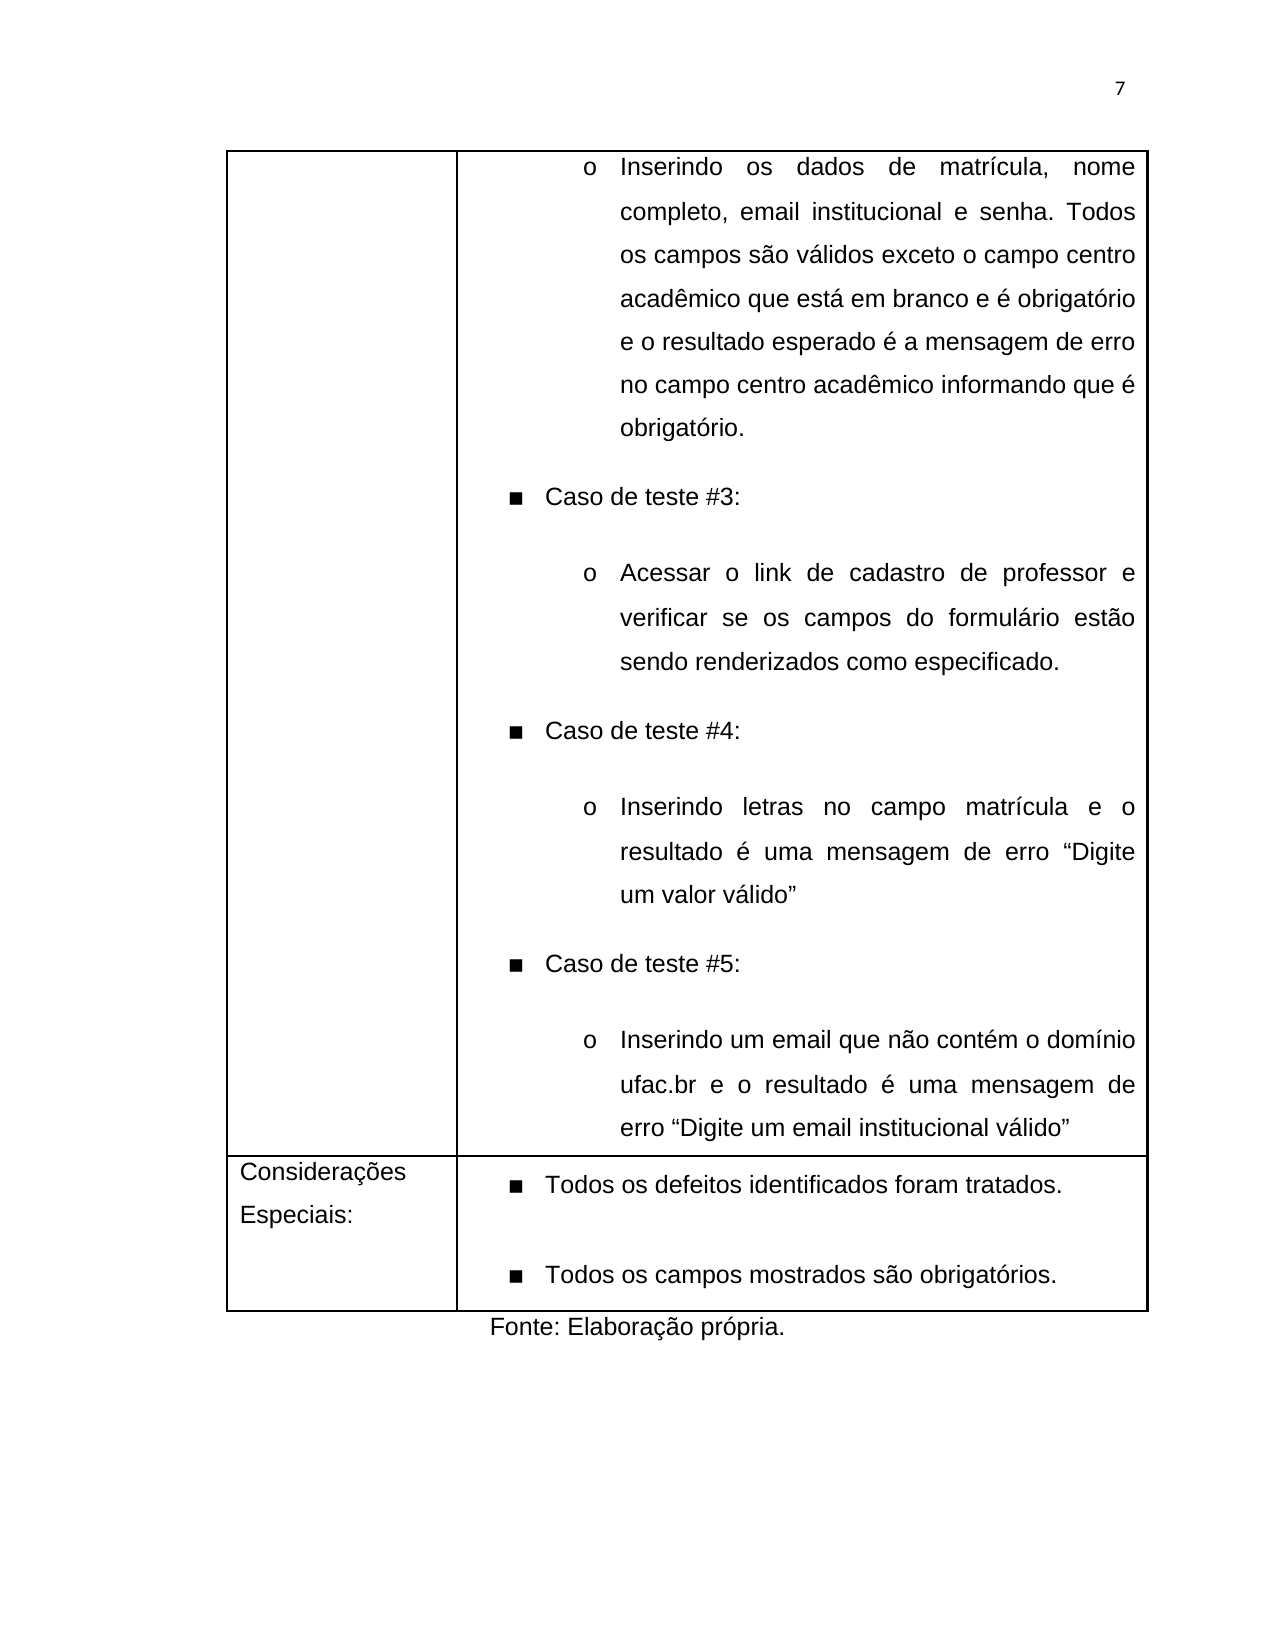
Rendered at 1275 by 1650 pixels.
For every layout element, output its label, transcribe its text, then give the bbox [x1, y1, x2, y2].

table_cell [228, 152, 456, 1154]
table_cell Caso de teste #1: Inserindo os dados de matrícula, centro acadêmico, nome completo, email institucional e senha. Todos os campos são válidos e o resultado esperado é a inserção no banco de dados. Caso de teste #2: Inserindo os dados de matrícula, nome completo, email institucional e senha. Todos os campos são válidos exceto o campo centro acadêmico que está em branco e é obrigatório e o resultado esperado é a mensagem de erro no campo centro acadêmico informando que é obrigatório. Caso de teste #3: Acessar o link de cadastro de professor e verificar se os campos do formulário estão sendo renderizados como especificado. Caso de teste #4: Inserindo letras no campo matrícula e o resultado é uma mensagem de erro “Digite um valor válido” Caso de teste #5: Inserindo um email que não contém o domínio ufac.br e o resultado é uma mensagem de erro “Digite um email institucional válido” [458, 152, 1146, 1154]
table_cell Todos os defeitos identificados foram tratados. Todos os campos mostrados são obrigatórios. [458, 1157, 1146, 1310]
text Fonte: Elaboração própria. [150, 1312, 1125, 1341]
table_cell Considerações Especiais: [228, 1157, 456, 1310]
